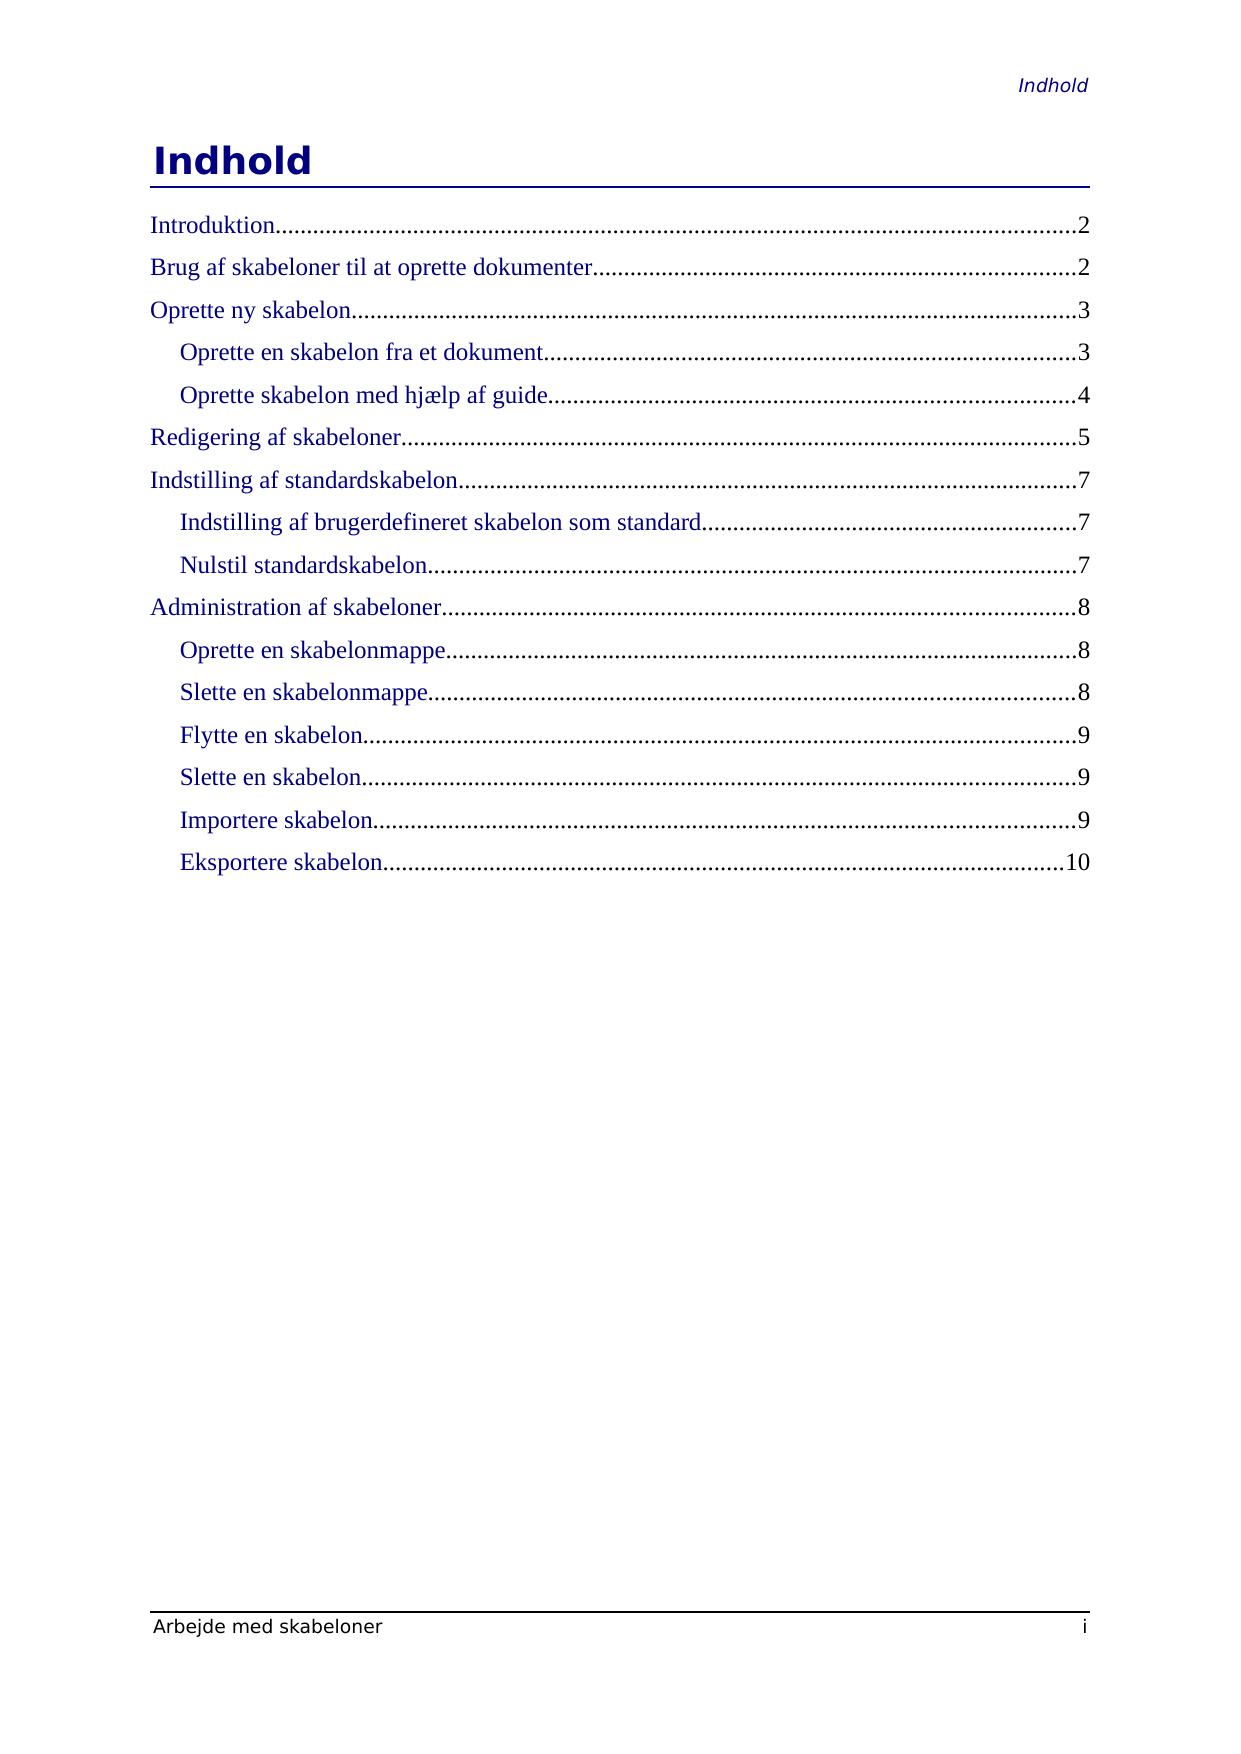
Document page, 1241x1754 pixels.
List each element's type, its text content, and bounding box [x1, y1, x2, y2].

text Slette en skabelonmappe 8 [179, 678, 1090, 706]
text Flytte en skabelon 9 [179, 721, 1090, 748]
text Brug af skabeloner til at oprette dokumenter 2 [150, 253, 1090, 281]
text Indstilling af standardskabelon 7 [150, 466, 1090, 493]
text Redigering af skabeloner 5 [150, 423, 1090, 451]
text Indstilling af brugerdefineret skabelon som standard 7 [179, 508, 1090, 536]
text Oprette skabelon med hjælp af guide 4 [179, 381, 1090, 408]
text Slette en skabelon 9 [179, 763, 1090, 791]
text Oprette en skabelon fra et dokument 3 [179, 338, 1090, 366]
text Introduktion 2 [150, 211, 1090, 238]
text Oprette ny skabelon 3 [150, 296, 1090, 323]
text Nulstil standardskabelon 7 [179, 551, 1090, 578]
text Importere skabelon 9 [179, 806, 1090, 833]
text Indhold [150, 137, 1090, 186]
text Administration af skabeloner 8 [150, 593, 1090, 621]
text Eksportere skabelon 10 [179, 848, 1090, 876]
text Oprette en skabelonmappe 8 [179, 636, 1090, 663]
